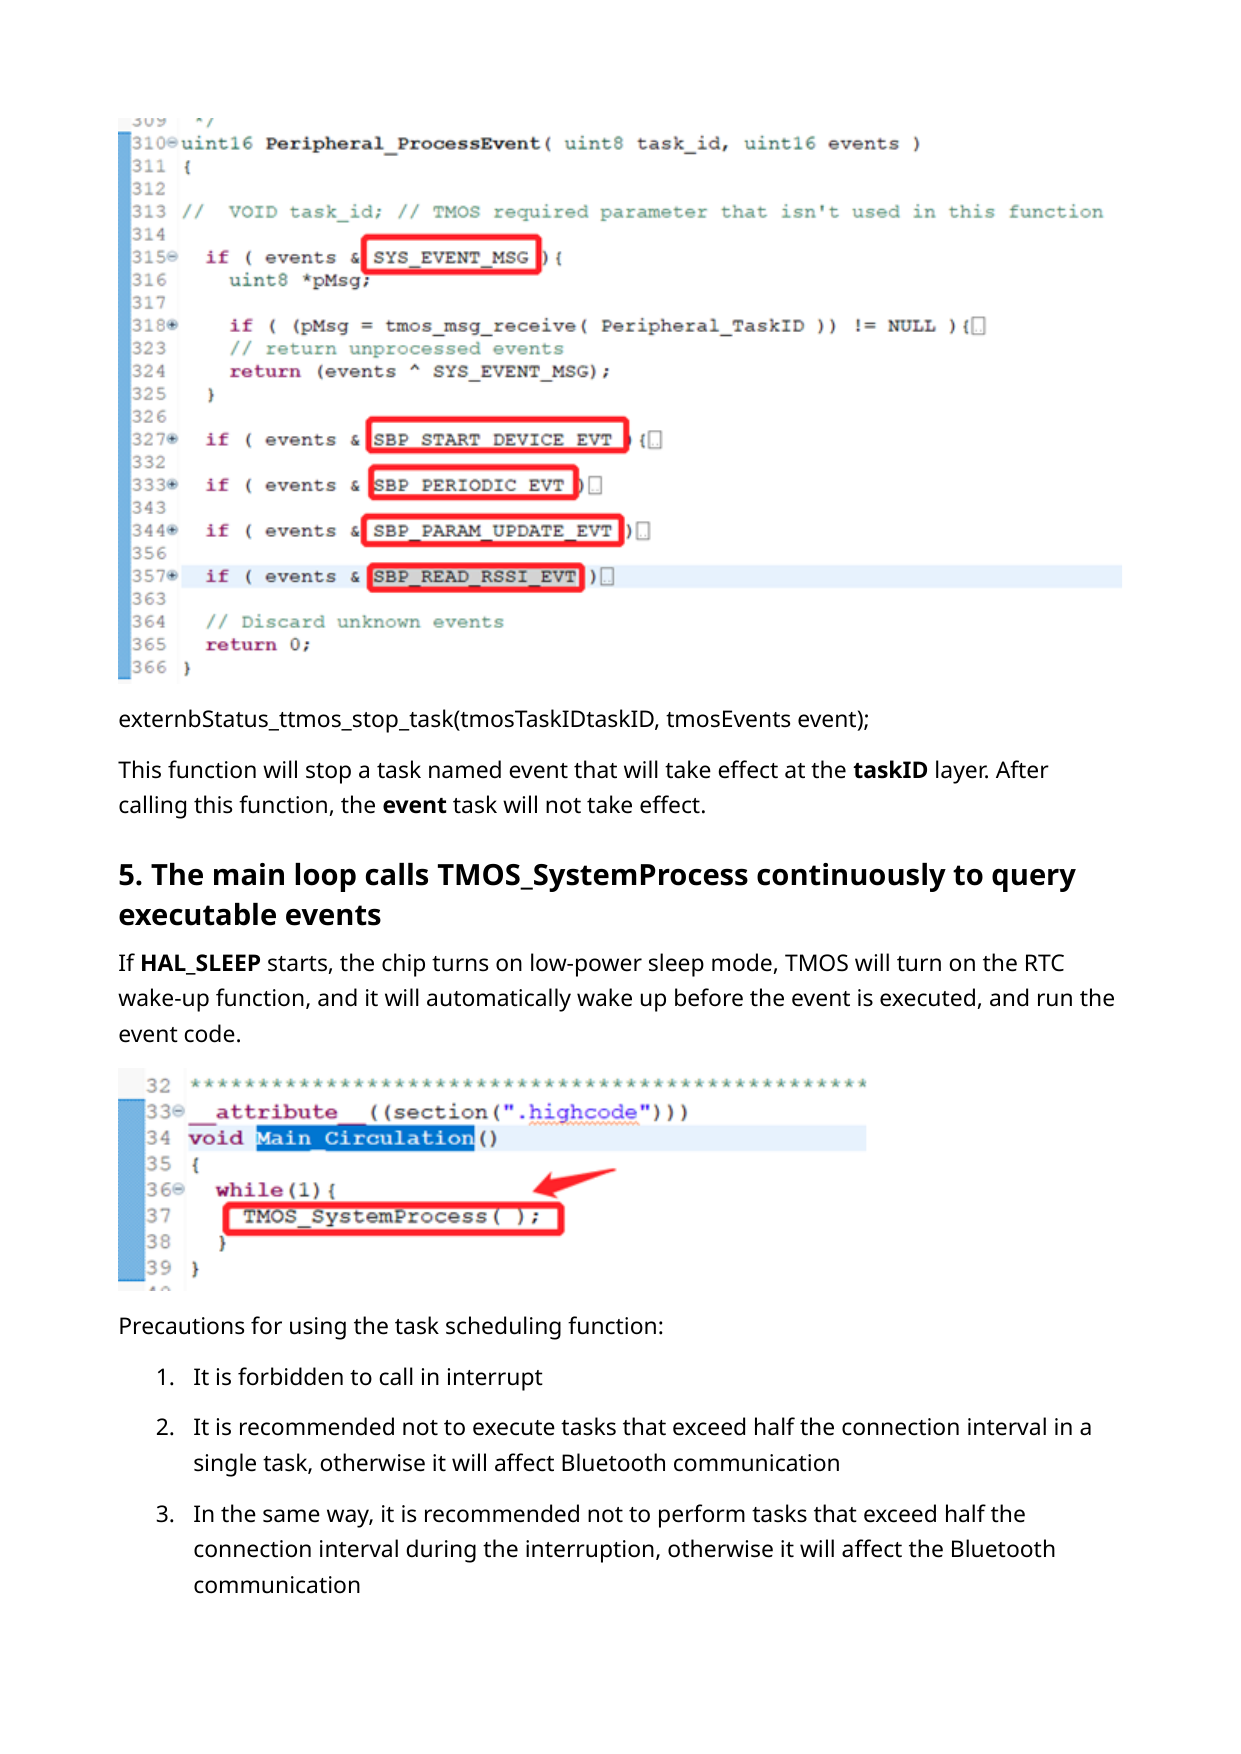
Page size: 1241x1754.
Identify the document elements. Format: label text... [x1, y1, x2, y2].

text This function will stop a task named event that will take effect at the taskID layer. After calling this function, the event task will not take effect. [118, 753, 1122, 821]
picture [118, 118, 1123, 684]
picture [118, 1068, 867, 1291]
text If HAL_SLEEP starts, the chip turns on low-power sleep mode, TMOS will turn on the RTC wake-up function, and it will automatically wake up before the event is executed, and run the event code. [118, 946, 1122, 1049]
text externbStatus_ttmos_stop_task(tmosTaskIDtaskID, tmosEvents event); [118, 703, 1122, 734]
list It is forbidden to call in interrupt [156, 1361, 1122, 1392]
text Precautions for using the task scheduling function: [118, 1310, 1122, 1341]
list It is recommended not to execute tasks that exceed half the connection interval in a single task, otherwise it will affect Bluetooth communication [156, 1411, 1122, 1478]
list In the same way, it is recommended not to perform tasks that exceed half the connection interval during the interruption, otherwise it will affect the Bluetooth communication [156, 1497, 1122, 1601]
subtitle 5. The main loop calls TMOS_SystemProcess continuously to query executable events [118, 854, 1122, 934]
